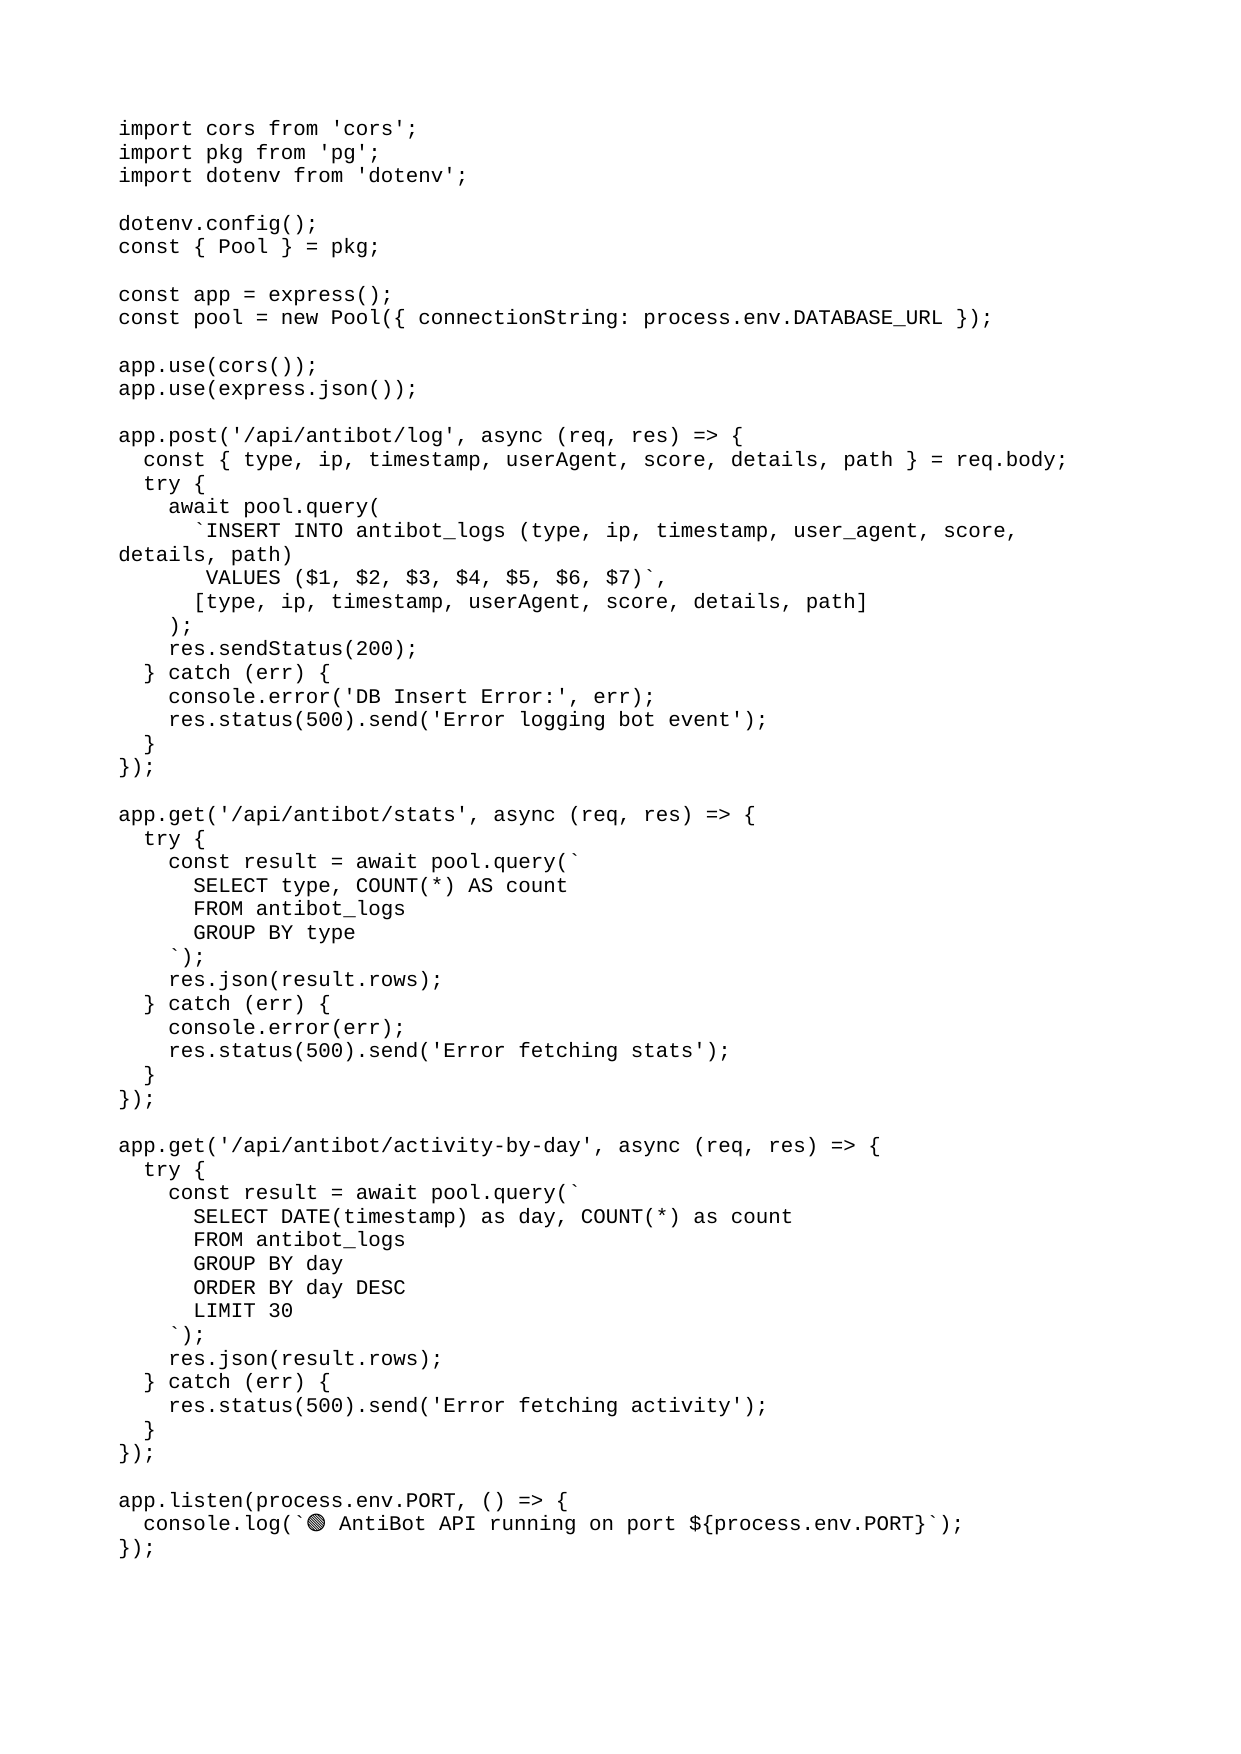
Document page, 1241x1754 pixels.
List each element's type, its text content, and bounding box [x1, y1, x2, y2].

text const result = await pool.query(` [118, 1182, 1122, 1206]
text LIMIT 30 [118, 1300, 1122, 1324]
text } [118, 1419, 1122, 1442]
text [type, ip, timestamp, userAgent, score, details, path] [118, 591, 1122, 615]
text import cors from 'cors'; [118, 118, 1122, 142]
text try { [118, 1158, 1122, 1182]
text }); [118, 757, 1122, 780]
text try { [118, 827, 1122, 851]
text res.sendStatus(200); [118, 638, 1122, 662]
text const { type, ip, timestamp, userAgent, score, details, path } = req.body; [118, 449, 1122, 473]
text app.use(express.json()); [118, 378, 1122, 402]
text } [118, 1064, 1122, 1088]
text import dotenv from 'dotenv'; [118, 165, 1122, 189]
text app.listen(process.env.PORT, () => { [118, 1489, 1122, 1513]
text res.json(result.rows); [118, 969, 1122, 993]
text const result = await pool.query(` [118, 851, 1122, 875]
text ORDER BY day DESC [118, 1277, 1122, 1300]
text ); [118, 615, 1122, 638]
text console.log(`🟢 AntiBot API running on port ${process.env.PORT}`); [118, 1513, 1122, 1537]
text const { Pool } = pkg; [118, 236, 1122, 260]
text const pool = new Pool({ connectionString: process.env.DATABASE_URL }); [118, 307, 1122, 331]
text }); [118, 1537, 1122, 1561]
text VALUES ($1, $2, $3, $4, $5, $6, $7)`, [118, 567, 1122, 591]
text } catch (err) { [118, 1371, 1122, 1395]
text dotenv.config(); [118, 213, 1122, 236]
text GROUP BY day [118, 1253, 1122, 1277]
text FROM antibot_logs [118, 1229, 1122, 1253]
text SELECT type, COUNT(*) AS count [118, 875, 1122, 898]
text try { [118, 473, 1122, 496]
text FROM antibot_logs [118, 898, 1122, 922]
text `); [118, 946, 1122, 969]
text res.status(500).send('Error fetching stats'); [118, 1040, 1122, 1064]
text SELECT DATE(timestamp) as day, COUNT(*) as count [118, 1206, 1122, 1229]
text } catch (err) { [118, 662, 1122, 686]
text `); [118, 1324, 1122, 1348]
text await pool.query( [118, 496, 1122, 520]
text } catch (err) { [118, 993, 1122, 1017]
text res.status(500).send('Error logging bot event'); [118, 709, 1122, 733]
text const app = express(); [118, 284, 1122, 307]
text `INSERT INTO antibot_logs (type, ip, timestamp, user_agent, score, details, path) [118, 520, 1122, 567]
text res.json(result.rows); [118, 1348, 1122, 1371]
text app.post('/api/antibot/log', async (req, res) => { [118, 426, 1122, 449]
text GROUP BY type [118, 922, 1122, 946]
text app.get('/api/antibot/activity-by-day', async (req, res) => { [118, 1135, 1122, 1158]
text }); [118, 1442, 1122, 1466]
text app.get('/api/antibot/stats', async (req, res) => { [118, 804, 1122, 827]
text console.error('DB Insert Error:', err); [118, 686, 1122, 709]
text app.use(cors()); [118, 354, 1122, 378]
text import pkg from 'pg'; [118, 142, 1122, 165]
text res.status(500).send('Error fetching activity'); [118, 1395, 1122, 1419]
text }); [118, 1088, 1122, 1111]
text } [118, 733, 1122, 757]
text console.error(err); [118, 1017, 1122, 1040]
